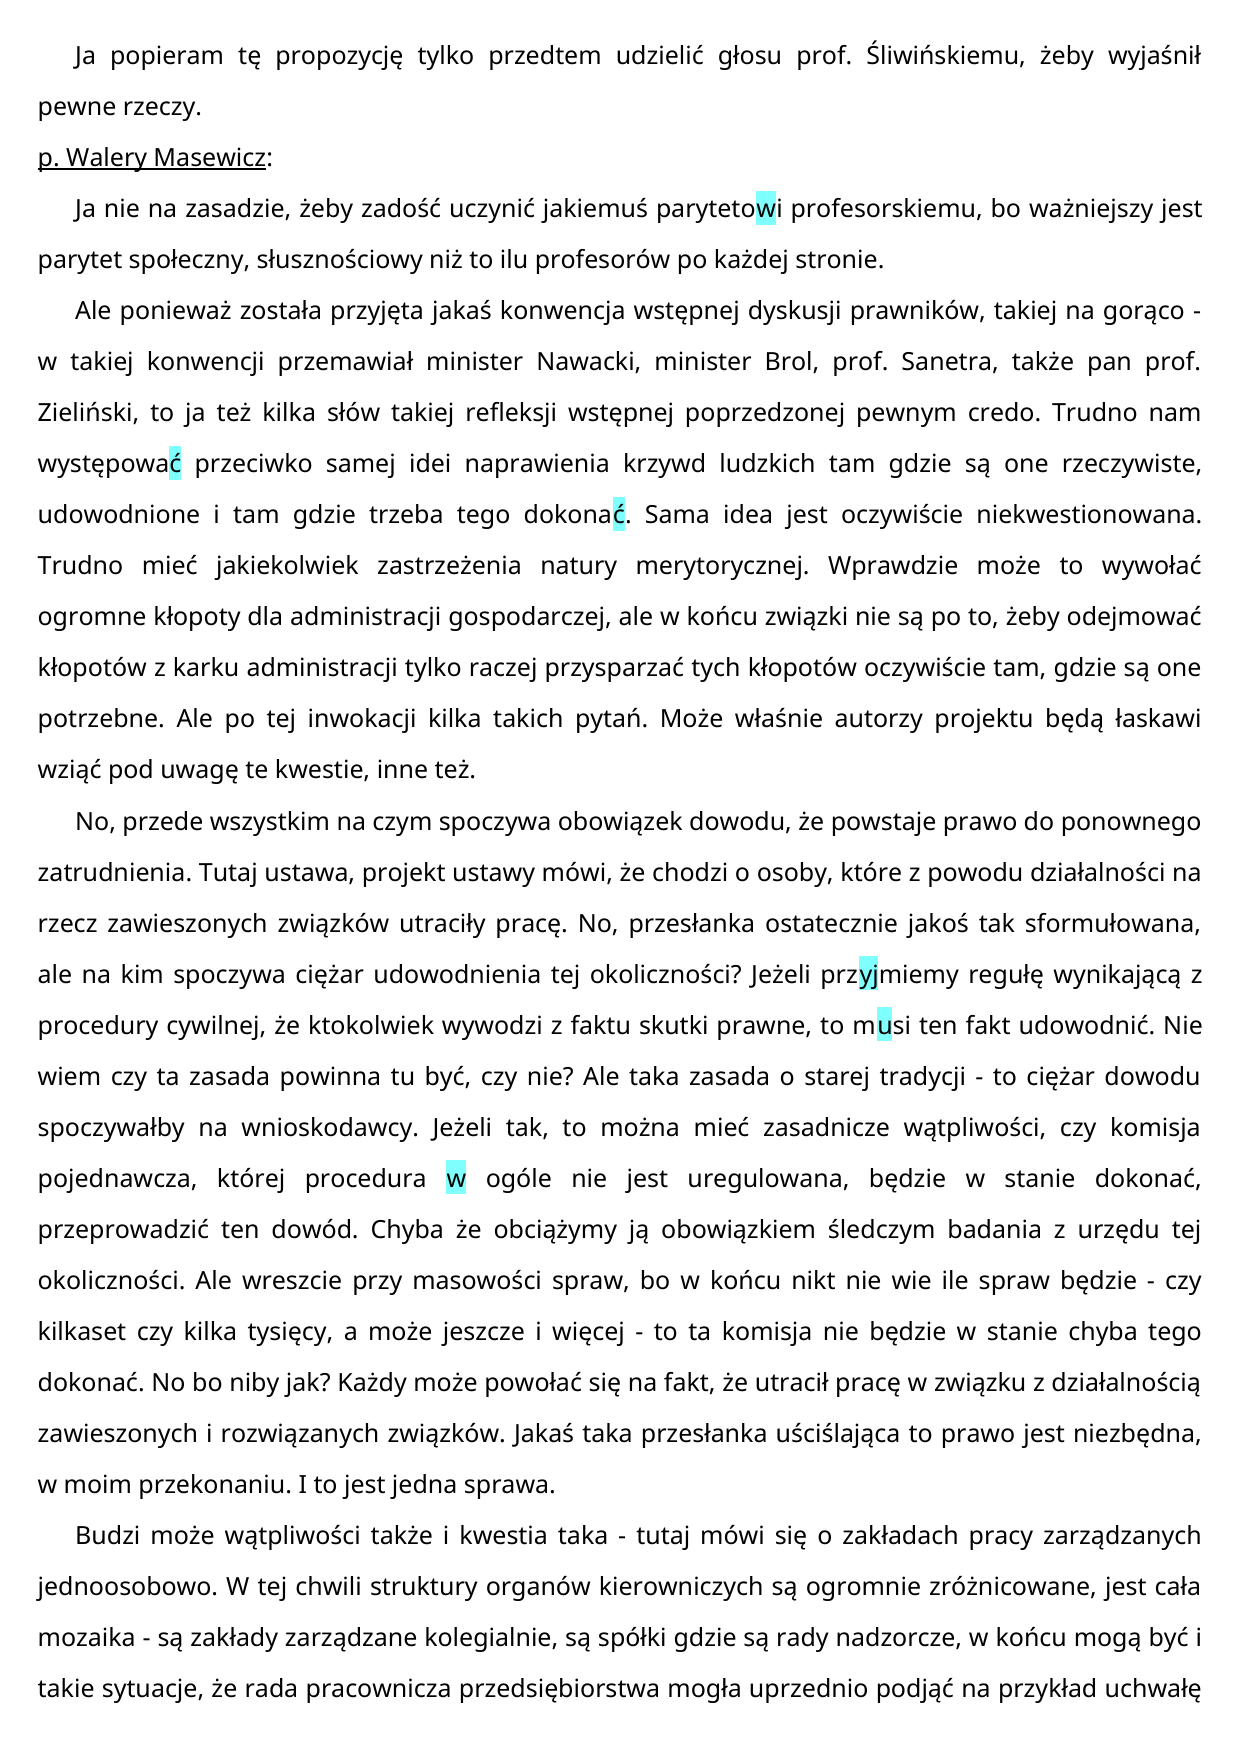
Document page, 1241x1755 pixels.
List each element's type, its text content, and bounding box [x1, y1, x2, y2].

text Ja nie na zasadzie, żeby zadość uczynić jakiemuś parytetowi profesorskiemu, bo ważniejszy jest parytet społeczny, słusznościowy niż to ilu profesorów po każdej stronie. [37, 191, 1203, 276]
text Ja popieram tę propozycję tylko przedtem udzielić głosu prof. Śliwińskiemu, żeby wyjaśnił pewne rzeczy. [37, 37, 1203, 123]
text No, przede wszystkim na czym spoczywa obowiązek dowodu, że powstaje prawo do ponownego zatrudnienia. Tutaj ustawa, projekt ustawy mówi, że chodzi o osoby, które z powodu działalności na rzecz zawieszonych związków utraciły pracę. No, przesłanka ostatecznie jakoś tak sformułowana, ale na kim spoczywa ciężar udowodnienia tej okoliczności? Jeżeli przyjmiemy regułę wynikającą z procedury cywilnej, że ktokolwiek wywodzi z faktu skutki prawne, to musi ten fakt udowodnić. Nie wiem czy ta zasada powinna tu być, czy nie? Ale taka zasada o starej tradycji - to ciężar dowodu spoczywałby na wnioskodawcy. Jeżeli tak, to można mieć zasadnicze wątpliwości, czy komisja pojednawcza, której procedura w ogóle nie jest uregulowana, będzie w stanie dokonać, przeprowadzić ten dowód. Chyba że obciążymy ją obowiązkiem śledczym badania z urzędu tej okoliczności. Ale wreszcie przy masowości spraw, bo w końcu nikt nie wie ile spraw będzie - czy kilkaset czy kilka tysięcy, a może jeszcze i więcej - to ta komisja nie będzie w stanie chyba tego dokonać. No bo niby jak? Każdy może powołać się na fakt, że utracił pracę w związku z działalnością zawieszonych i rozwiązanych związków. Jakaś taka przesłanka uściślająca to prawo jest niezbędna, w moim przekonaniu. I to jest jedna sprawa. [37, 803, 1203, 1501]
text Budzi może wątpliwości także i kwestia taka - tutaj mówi się o zakładach pracy zarządzanych jednoosobowo. W tej chwili struktury organów kierowniczych są ogromnie zróżnicowane, jest cała mozaika - są zakłady zarządzane kolegialnie, są spółki gdzie są rady nadzorcze, w końcu mogą być i takie sytuacje, że rada pracownicza przedsiębiorstwa mogła uprzednio podjąć na przykład uchwałę [37, 1518, 1203, 1705]
text p. Walery Masewicz: [37, 139, 1203, 174]
text Ale ponieważ została przyjęta jakaś konwencja wstępnej dyskusji prawników, takiej na gorąco - w takiej konwencji przemawiał minister Nawacki, minister Brol, prof. Sanetra, także pan prof. Zieliński, to ja też kilka słów takiej refleksji wstępnej poprzedzonej pewnym credo. Trudno nam występować przeciwko samej idei naprawienia krzywd ludzkich tam gdzie są one rzeczywiste, udowodnione i tam gdzie trzeba tego dokonać. Sama idea jest oczywiście niekwestionowana. Trudno mieć jakiekolwiek zastrzeżenia natury merytorycznej. Wprawdzie może to wywołać ogromne kłopoty dla administracji gospodarczej, ale w końcu związki nie są po to, żeby odejmować kłopotów z karku administracji tylko raczej przysparzać tych kłopotów oczywiście tam, gdzie są one potrzebne. Ale po tej inwokacji kilka takich pytań. Może właśnie autorzy projektu będą łaskawi wziąć pod uwagę te kwestie, inne też. [37, 293, 1203, 786]
